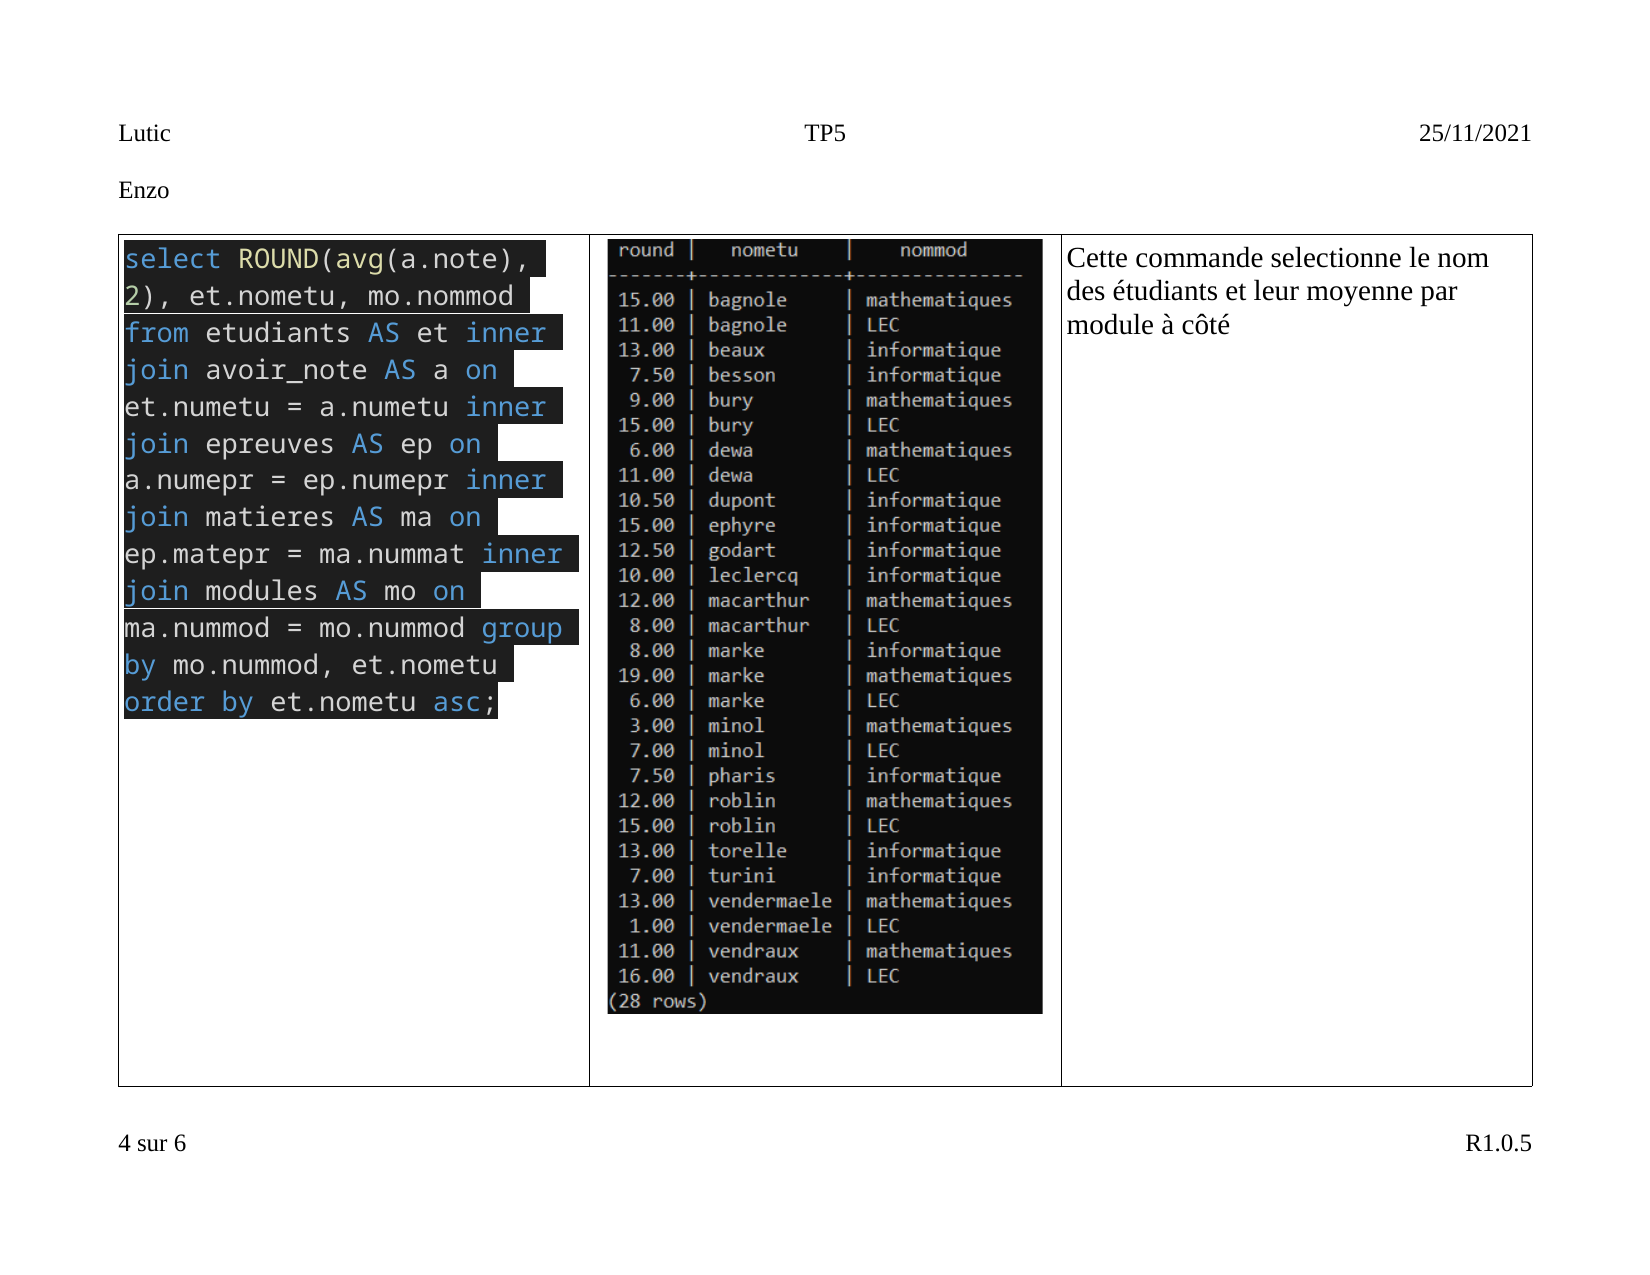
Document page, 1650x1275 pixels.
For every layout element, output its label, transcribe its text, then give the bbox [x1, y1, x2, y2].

picture [607, 239, 1043, 1014]
table_cell [590, 235, 1061, 1086]
table_cell Cette commande selectionne le nom des étudiants et leur moyenne par module à côté [1062, 235, 1532, 1086]
table_cell select ROUND(avg(a.note), 2), et.nometu, mo.nommod from etudiants AS et inner join avoir_note AS a on et.numetu = a.numetu inner join epreuves AS ep on a.numepr = ep.numepr inner join matieres AS ma on ep.matepr = ma.nummat inner join modules AS mo on ma.nummod = mo.nummod group by mo.nummod, et.nometu order by et.nometu asc; [119, 235, 589, 1086]
